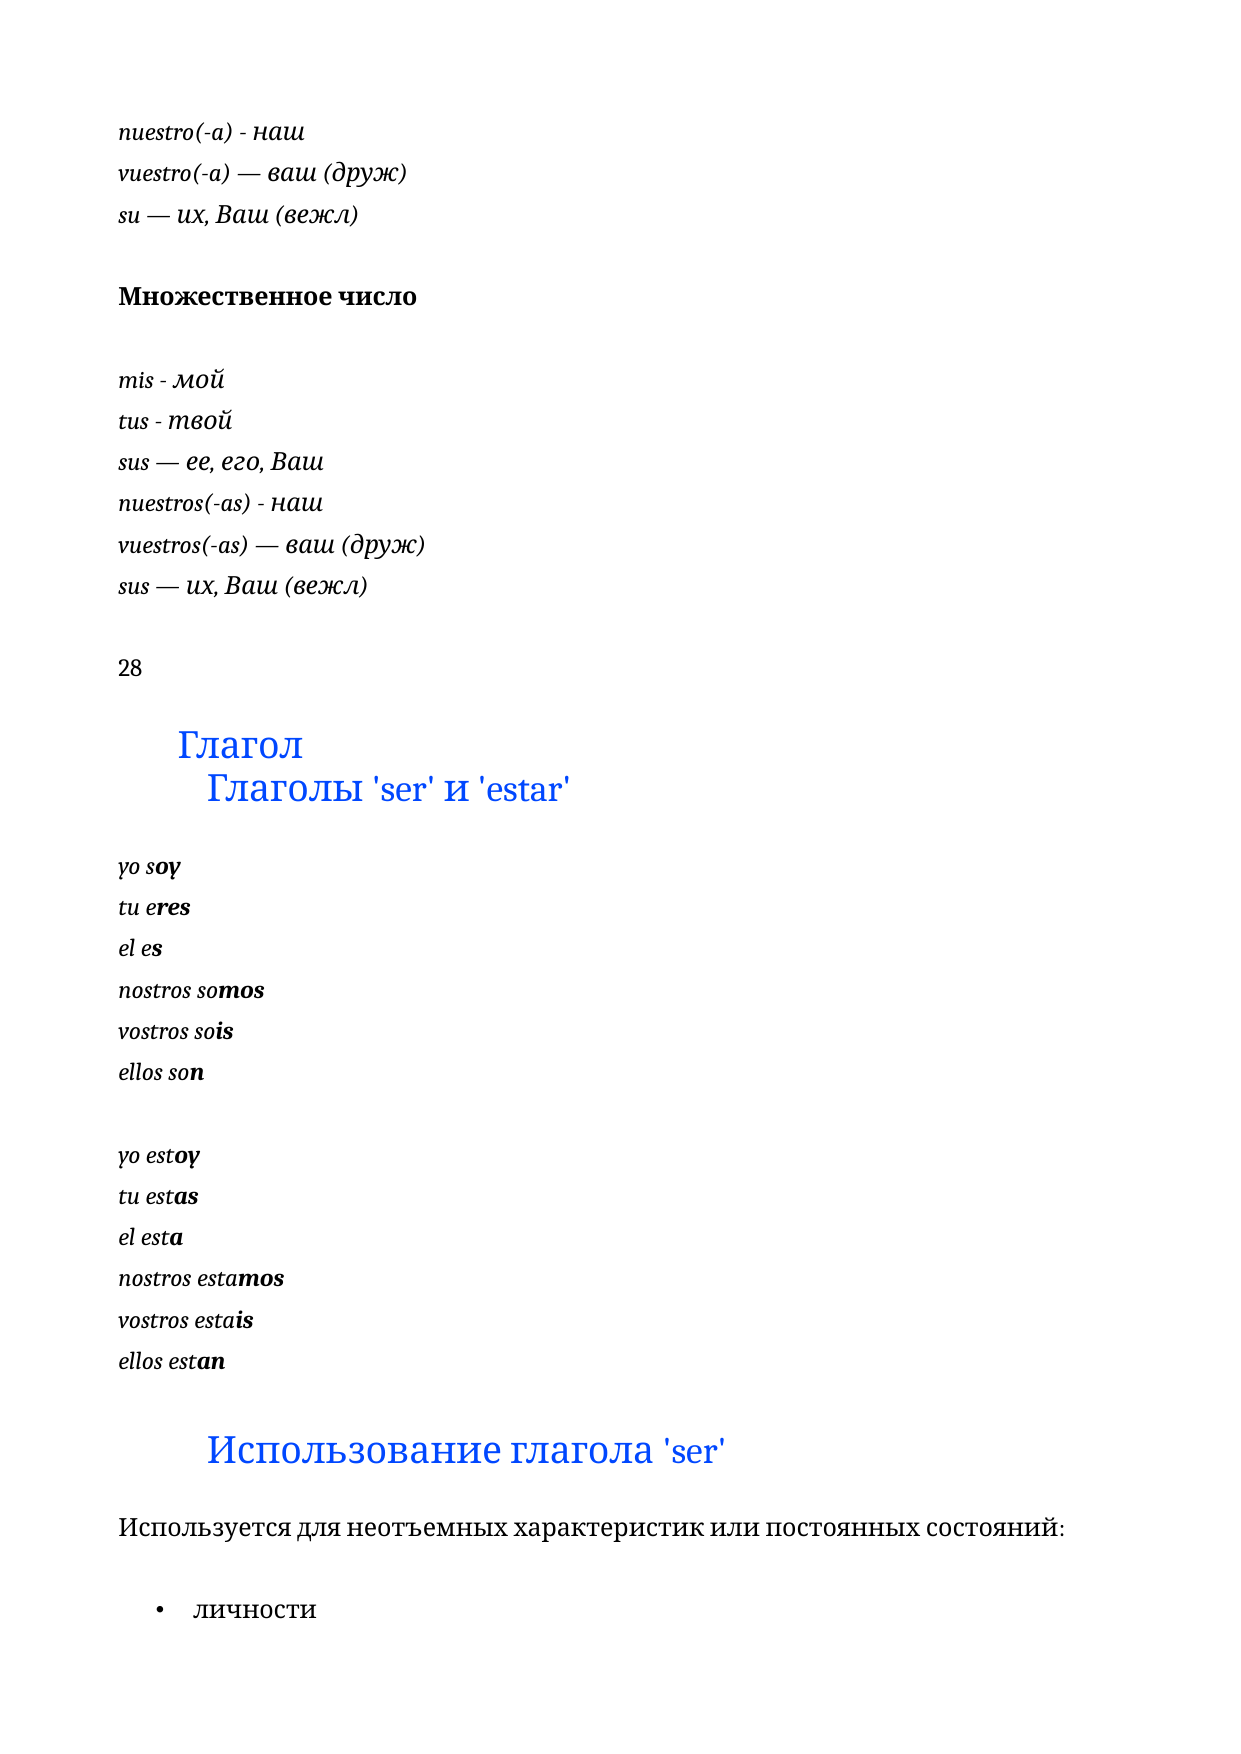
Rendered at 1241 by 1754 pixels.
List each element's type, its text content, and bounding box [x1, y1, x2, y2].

text sus — ее, его, Ваш [118, 448, 1122, 477]
text nostros somos [118, 976, 1122, 1004]
text tus - твой [118, 407, 1122, 436]
text vuestro(-a) — ваш (друж) [118, 159, 1122, 188]
text ellos son [118, 1058, 1122, 1087]
text 33 [118, 654, 1122, 683]
text sus — их, Ваш (вежл) [118, 572, 1122, 601]
text Множественное число [118, 283, 1122, 312]
text Использование глагола 'ser' [207, 1429, 1122, 1472]
text Глаголы 'ser' и 'estar' [207, 767, 1122, 811]
text tu eres [118, 893, 1122, 922]
text Глагол [177, 724, 1122, 767]
text nostros estamos [118, 1264, 1122, 1293]
text vostros estais [118, 1306, 1122, 1334]
text Используется для неотъемных характеристик или постоянных состояний: [118, 1514, 1122, 1542]
text vuestros(-as) — ваш (друж) [118, 531, 1122, 559]
text ellos estan [118, 1347, 1122, 1376]
text el esta [118, 1223, 1122, 1252]
text vostros sois [118, 1017, 1122, 1046]
text su — их, Ваш (вежл) [118, 201, 1122, 229]
text tu estas [118, 1182, 1122, 1211]
text nuestros(-as) - наш [118, 489, 1122, 518]
text nuestro(-a) - наш [118, 118, 1122, 147]
list личности [156, 1596, 1122, 1625]
text el es [118, 934, 1122, 963]
text mis - мой [118, 366, 1122, 394]
text yo soy [118, 852, 1122, 881]
text yo estoy [118, 1141, 1122, 1169]
